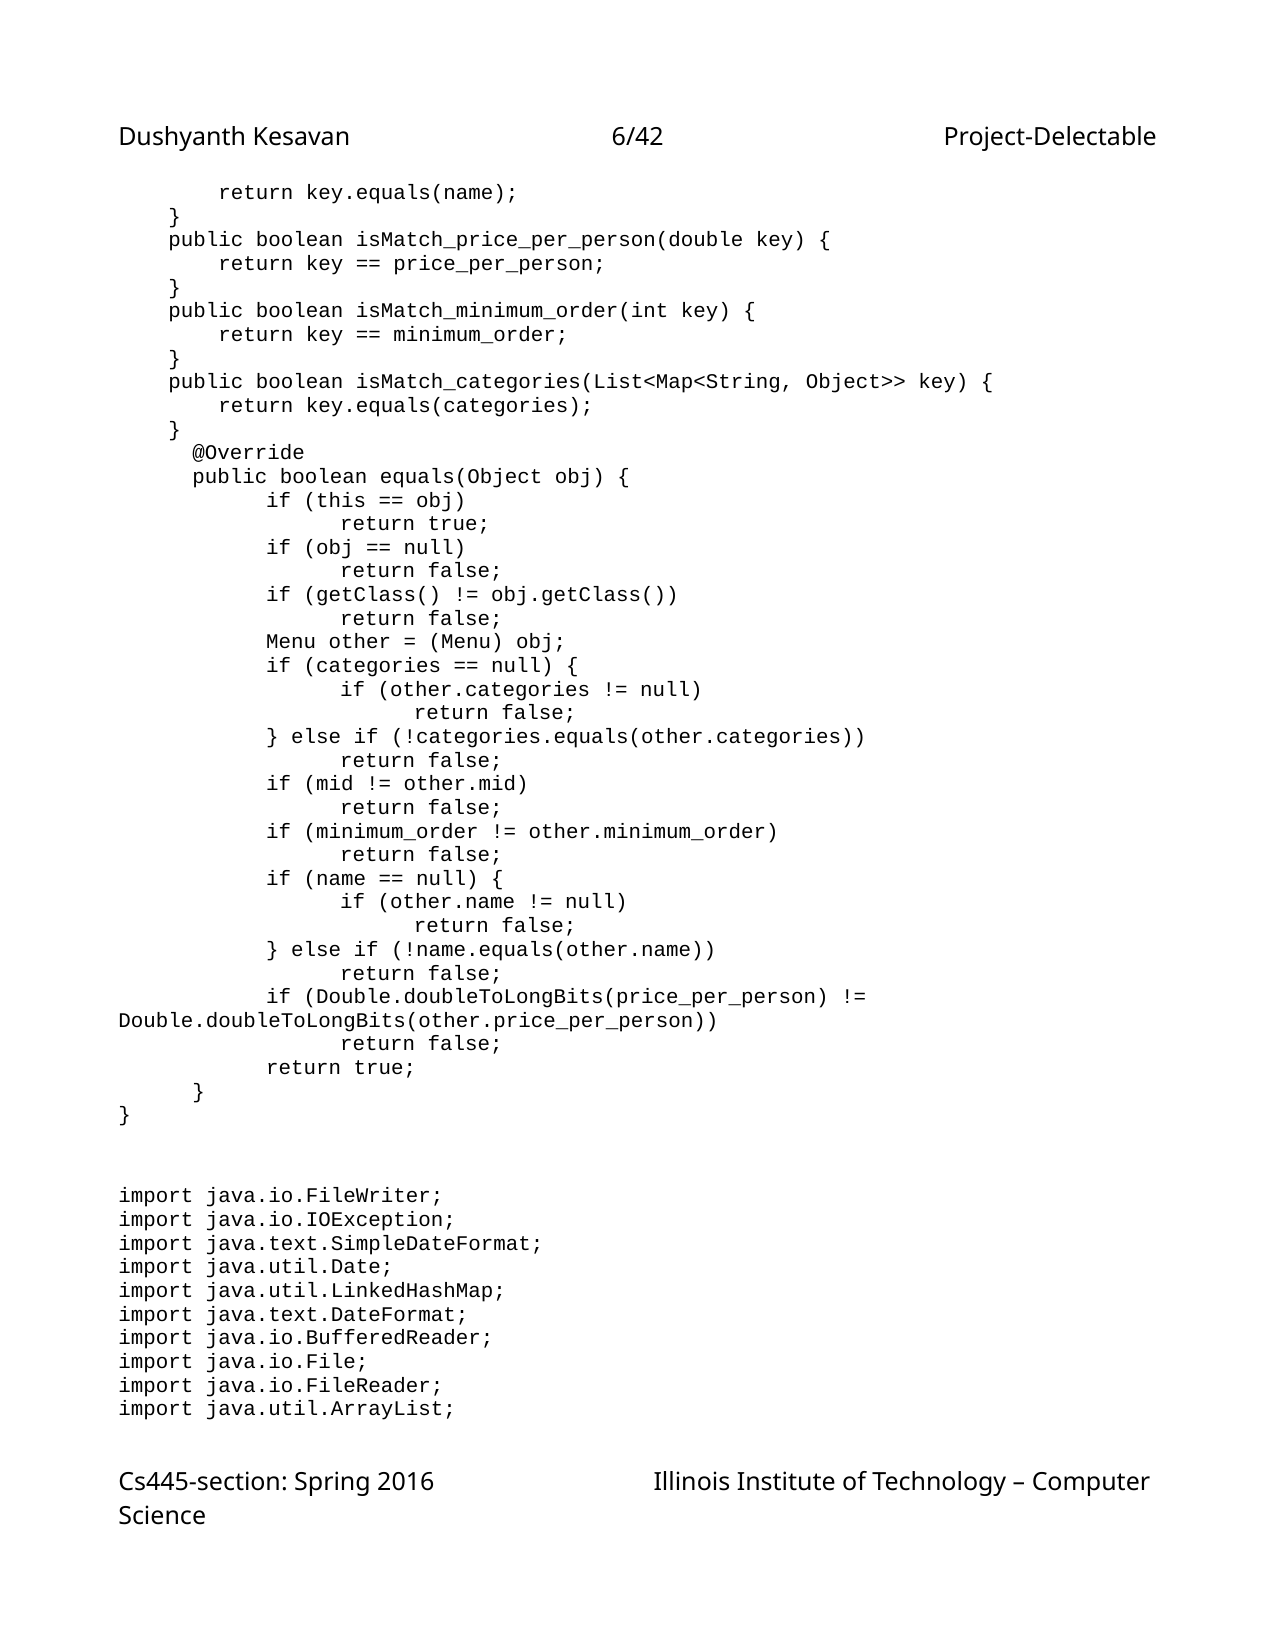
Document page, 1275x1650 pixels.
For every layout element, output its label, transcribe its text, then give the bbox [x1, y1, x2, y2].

text if (getClass() != obj.getClass()) [118, 584, 1157, 608]
text return key == price_per_person; [118, 253, 1157, 277]
text import java.io.FileReader; [118, 1375, 1157, 1398]
text import java.util.LinkedHashMap; [118, 1280, 1157, 1304]
text return false; [118, 702, 1157, 726]
text public boolean isMatch_categories(List<Map<String, Object>> key) { [118, 371, 1157, 395]
text public boolean isMatch_minimum_order(int key) { [118, 300, 1157, 324]
text import java.io.BufferedReader; [118, 1327, 1157, 1351]
text return false; [118, 561, 1157, 584]
text return key == minimum_order; [118, 324, 1157, 348]
text if (obj == null) [118, 537, 1157, 561]
text return false; [118, 915, 1157, 939]
text return false; [118, 962, 1157, 986]
text Menu other = (Menu) obj; [118, 631, 1157, 655]
text import java.util.ArrayList; [118, 1398, 1157, 1422]
text return true; [118, 513, 1157, 537]
text if (Double.doubleToLongBits(price_per_person) != Double.doubleToLongBits(other.price_per_person)) [118, 986, 1157, 1033]
text return key.equals(categories); [118, 395, 1157, 419]
text if (minimum_order != other.minimum_order) [118, 821, 1157, 844]
text } [118, 1104, 1157, 1128]
text return false; [118, 844, 1157, 868]
text if (mid != other.mid) [118, 773, 1157, 797]
text return false; [118, 1033, 1157, 1057]
text if (other.name != null) [118, 892, 1157, 915]
text } [118, 206, 1157, 229]
text import java.io.File; [118, 1351, 1157, 1375]
text if (name == null) { [118, 868, 1157, 892]
text import java.text.DateFormat; [118, 1304, 1157, 1327]
text return false; [118, 608, 1157, 631]
text } [118, 1081, 1157, 1104]
text } [118, 348, 1157, 371]
text } [118, 419, 1157, 442]
text } else if (!categories.equals(other.categories)) [118, 726, 1157, 750]
text return false; [118, 750, 1157, 773]
text return true; [118, 1057, 1157, 1081]
text public boolean isMatch_price_per_person(double key) { [118, 229, 1157, 253]
text @Override [118, 442, 1157, 466]
text } [118, 277, 1157, 300]
text import java.util.Date; [118, 1256, 1157, 1280]
text if (this == obj) [118, 489, 1157, 513]
text import java.io.FileWriter; [118, 1186, 1157, 1209]
text return key.equals(name); [118, 182, 1157, 206]
text import java.text.SimpleDateFormat; [118, 1233, 1157, 1256]
text } else if (!name.equals(other.name)) [118, 939, 1157, 962]
text public boolean equals(Object obj) { [118, 466, 1157, 489]
text import java.io.IOException; [118, 1209, 1157, 1233]
text if (other.categories != null) [118, 679, 1157, 702]
text if (categories == null) { [118, 655, 1157, 679]
text return false; [118, 797, 1157, 821]
